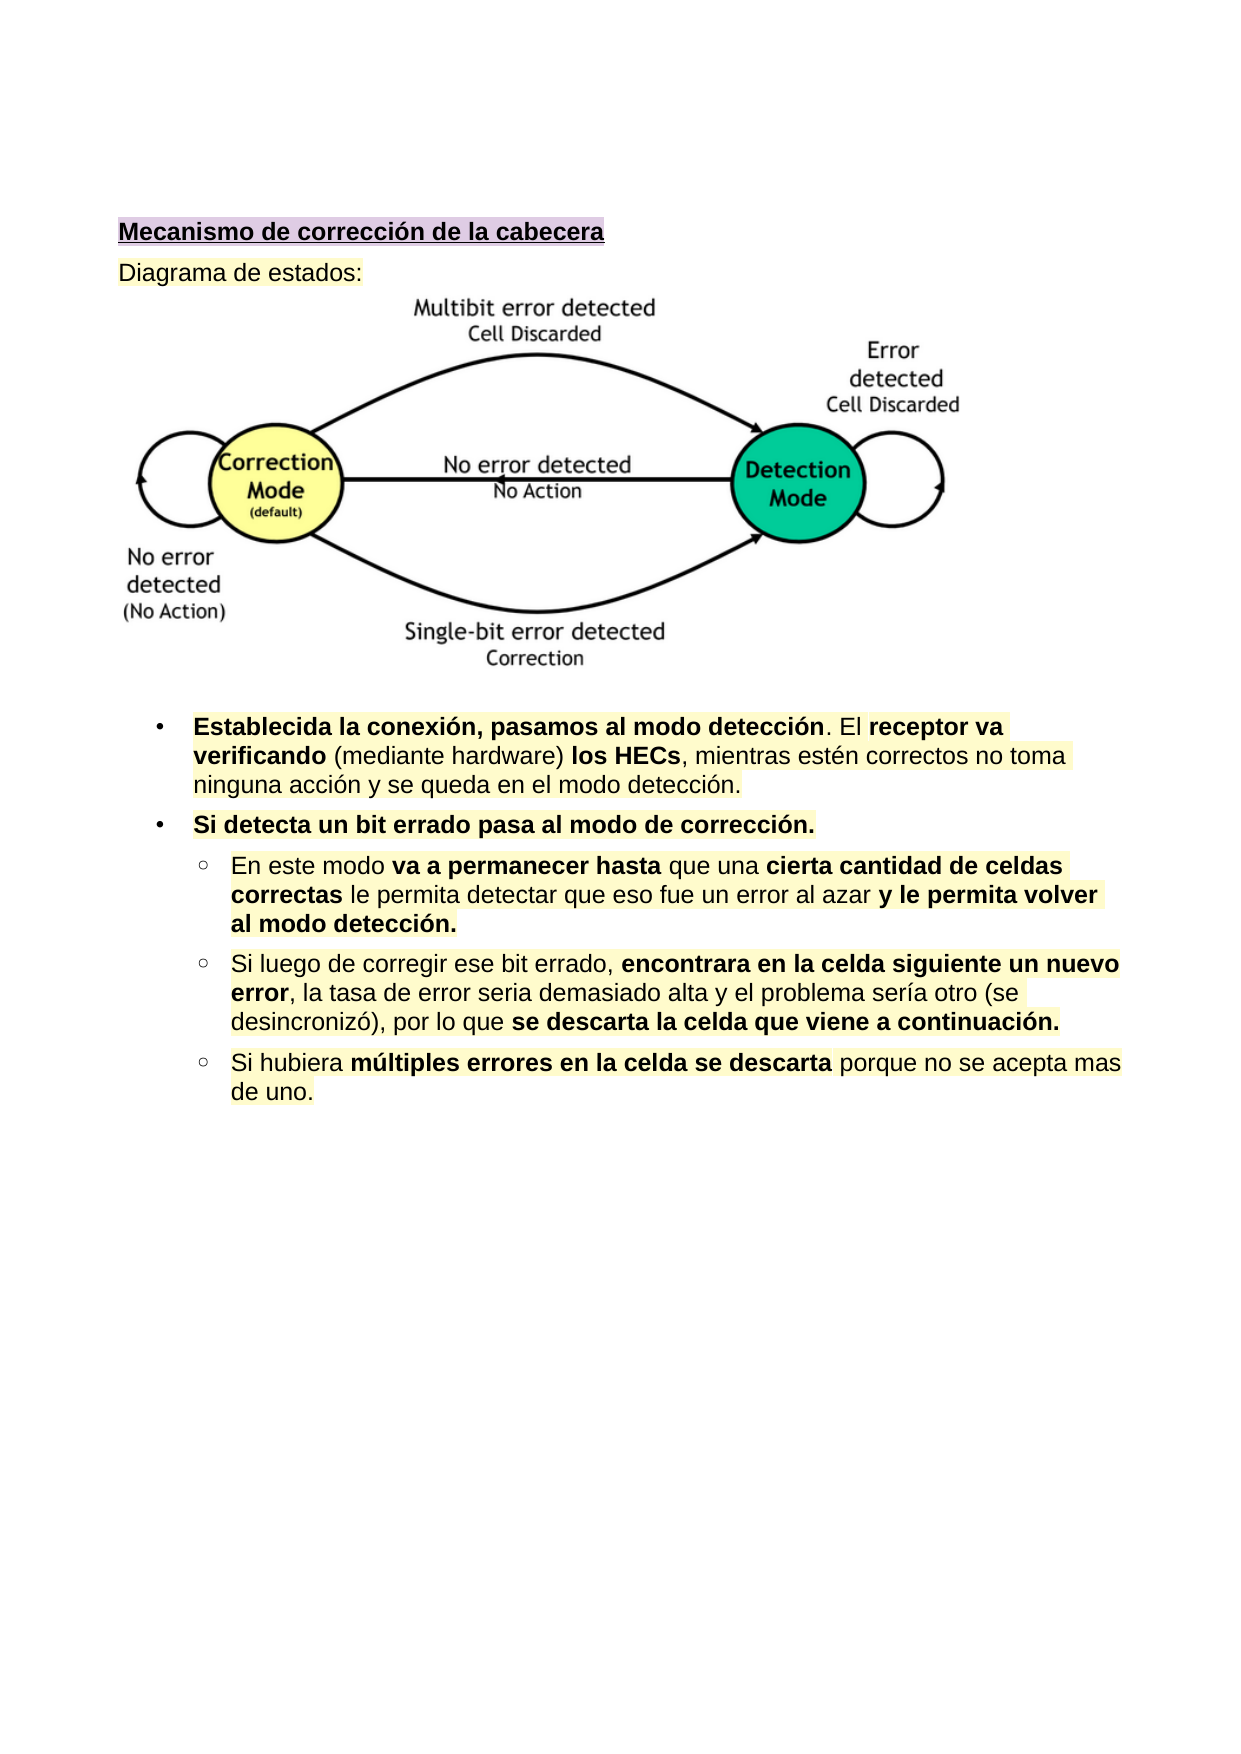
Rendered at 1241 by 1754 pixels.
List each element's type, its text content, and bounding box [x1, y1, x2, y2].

text Diagrama de estados: [118, 258, 1122, 286]
list Establecida la conexión, pasamos al modo detección. El receptor va verificando (mediante hardware) los HECs, mientras estén correctos no toma ninguna acción y se queda en el modo detección. [156, 712, 1122, 798]
list En este modo va a permanecer hasta que una cierta cantidad de celdas correctas le permita detectar que eso fue un error al azar y le permita volver al modo detección. [193, 851, 1122, 937]
list Si detecta un bit errado pasa al modo de corrección. [156, 810, 1122, 839]
list Si hubiera múltiples errores en la celda se descarta porque no se acepta mas de uno. [193, 1048, 1122, 1105]
picture [123, 292, 961, 672]
text Mecanismo de corrección de la cabecera [118, 217, 1122, 246]
list Si luego de corregir ese bit errado, encontrara en la celda siguiente un nuevo error, la tasa de error seria demasiado alta y el problema sería otro (se desincronizó), por lo que se descarta la celda que viene a continuación. [193, 949, 1122, 1036]
